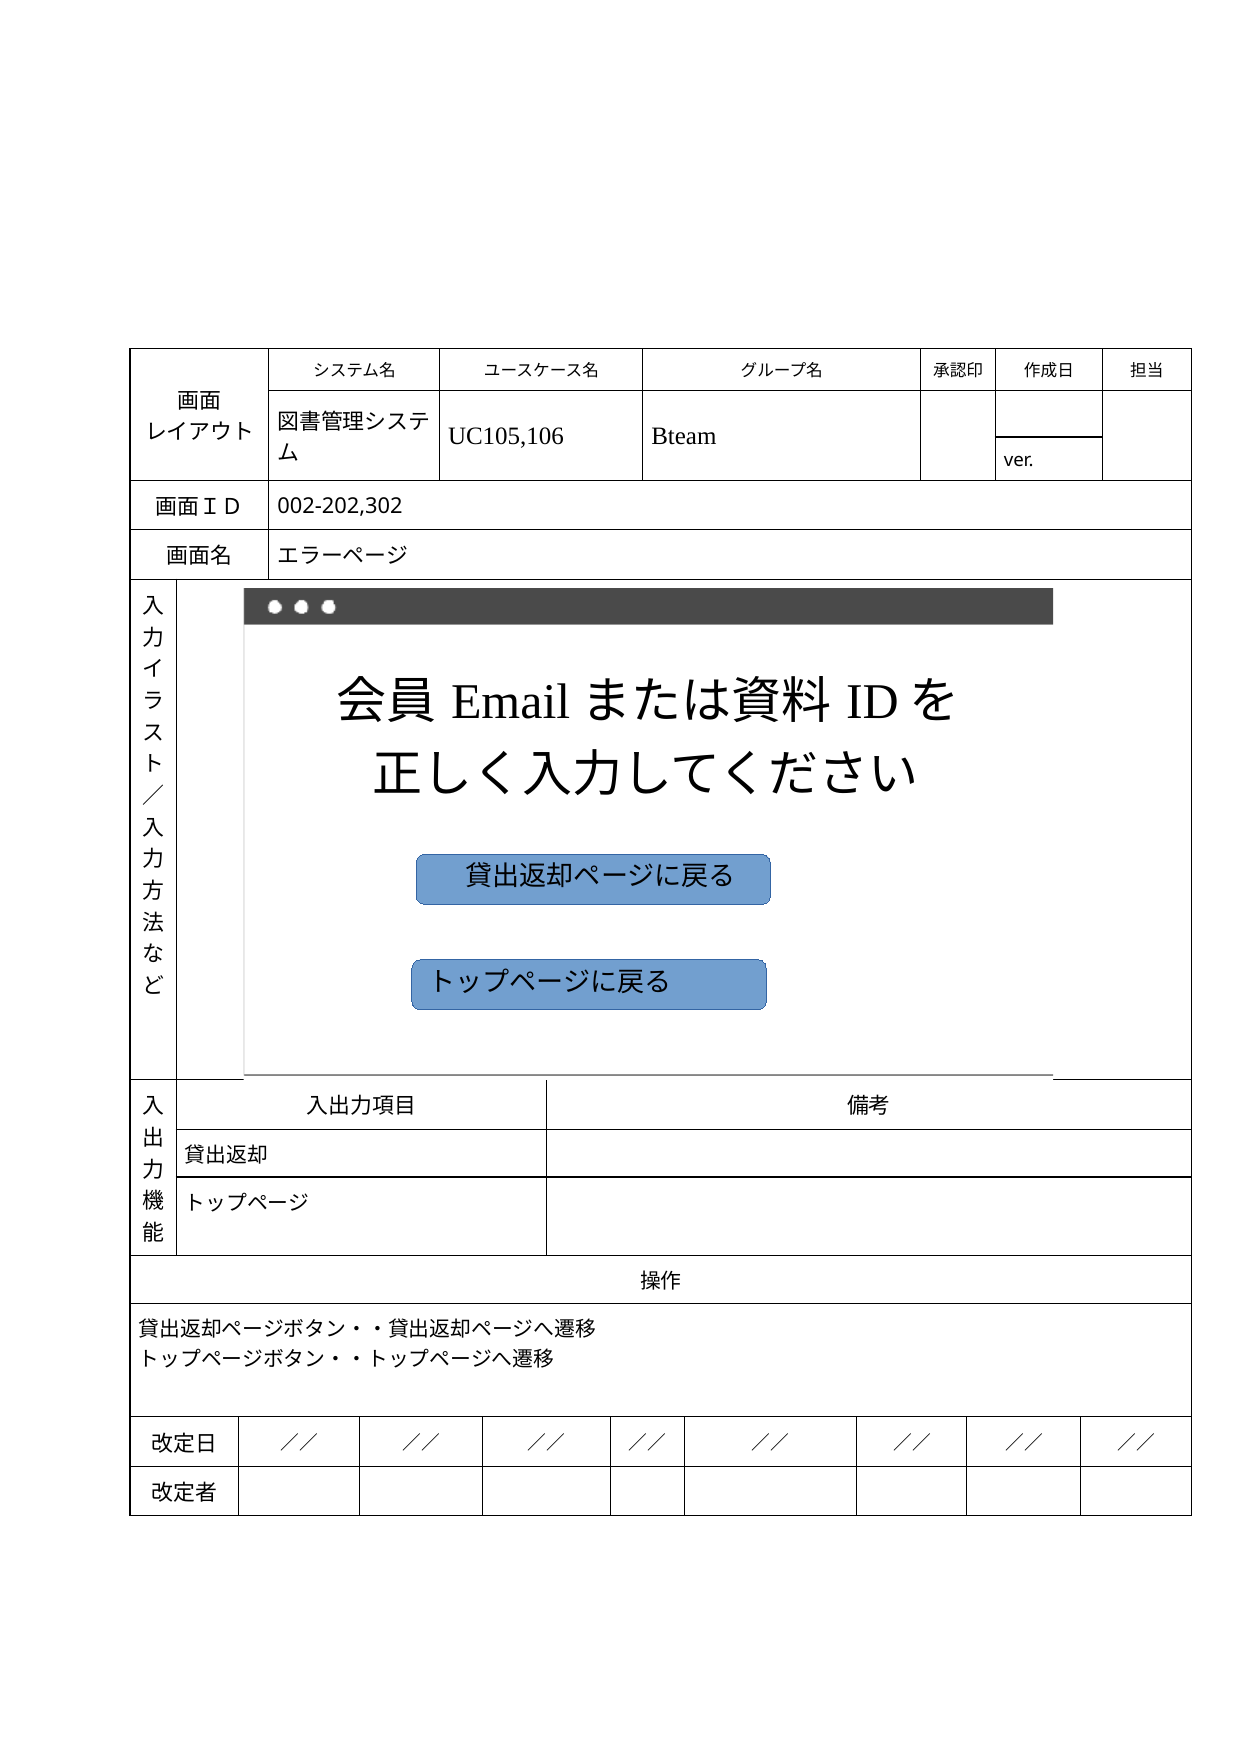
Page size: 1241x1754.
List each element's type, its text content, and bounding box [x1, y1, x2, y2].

table_cell 入力イラスト／入力方法など [131, 580, 176, 1079]
table_cell [360, 1467, 482, 1515]
table_header グループ名 [643, 349, 920, 390]
table_cell 改定者 [131, 1467, 238, 1515]
table_cell Bteam [643, 391, 920, 480]
table_cell [547, 1178, 1191, 1255]
table_cell 改定日 [131, 1417, 238, 1466]
picture [243, 588, 1054, 1080]
table_header 担当 [1103, 349, 1191, 390]
table_cell 貸出返却 [177, 1130, 546, 1176]
table_cell 図書管理システム [269, 391, 439, 480]
table_header 承認印 [921, 349, 995, 390]
table_cell [1081, 1467, 1191, 1515]
table_cell UC105,106 [440, 391, 642, 480]
table_cell [1103, 391, 1191, 480]
table_cell ／／ [685, 1417, 856, 1466]
table_cell [483, 1467, 610, 1515]
table_cell 操作 [131, 1256, 1191, 1303]
table_cell [611, 1467, 684, 1515]
table_cell [857, 1467, 966, 1515]
table_cell 備考 [547, 1080, 1191, 1128]
table_cell ／／ [483, 1417, 610, 1466]
table_cell 画面ＩＤ [131, 481, 268, 529]
table_cell ／／ [360, 1417, 482, 1466]
table_cell 画面名 [131, 530, 268, 578]
table_cell ／／ [857, 1417, 966, 1466]
table_cell 貸出返却ページボタン・・貸出返却ページへ遷移 トップページボタン・・トップページへ遷移 [131, 1304, 1191, 1416]
table_cell [967, 1467, 1080, 1515]
table_header 作成日 [996, 349, 1102, 390]
table_cell ver. [996, 438, 1102, 480]
table_cell 002-202,302 [269, 481, 1191, 529]
table_cell [547, 1130, 1191, 1176]
table_cell エラーページ [269, 530, 1191, 578]
table_header 画面 レイアウト [131, 349, 268, 480]
table_cell [177, 580, 1191, 1079]
table_cell ／／ [611, 1417, 684, 1466]
table_cell ／／ [967, 1417, 1080, 1466]
table_cell [685, 1467, 856, 1515]
table_cell トップページ [177, 1178, 546, 1255]
table_cell ／／ [239, 1417, 359, 1466]
table_cell 入出力項目 [177, 1080, 546, 1128]
table_cell [239, 1467, 359, 1515]
table_header ユースケース名 [440, 349, 642, 390]
table_cell [921, 391, 995, 480]
table_cell ／／ [1081, 1417, 1191, 1466]
table_cell 入出力機能 [131, 1080, 176, 1255]
table_cell [996, 391, 1102, 436]
table_header システム名 [269, 349, 439, 390]
